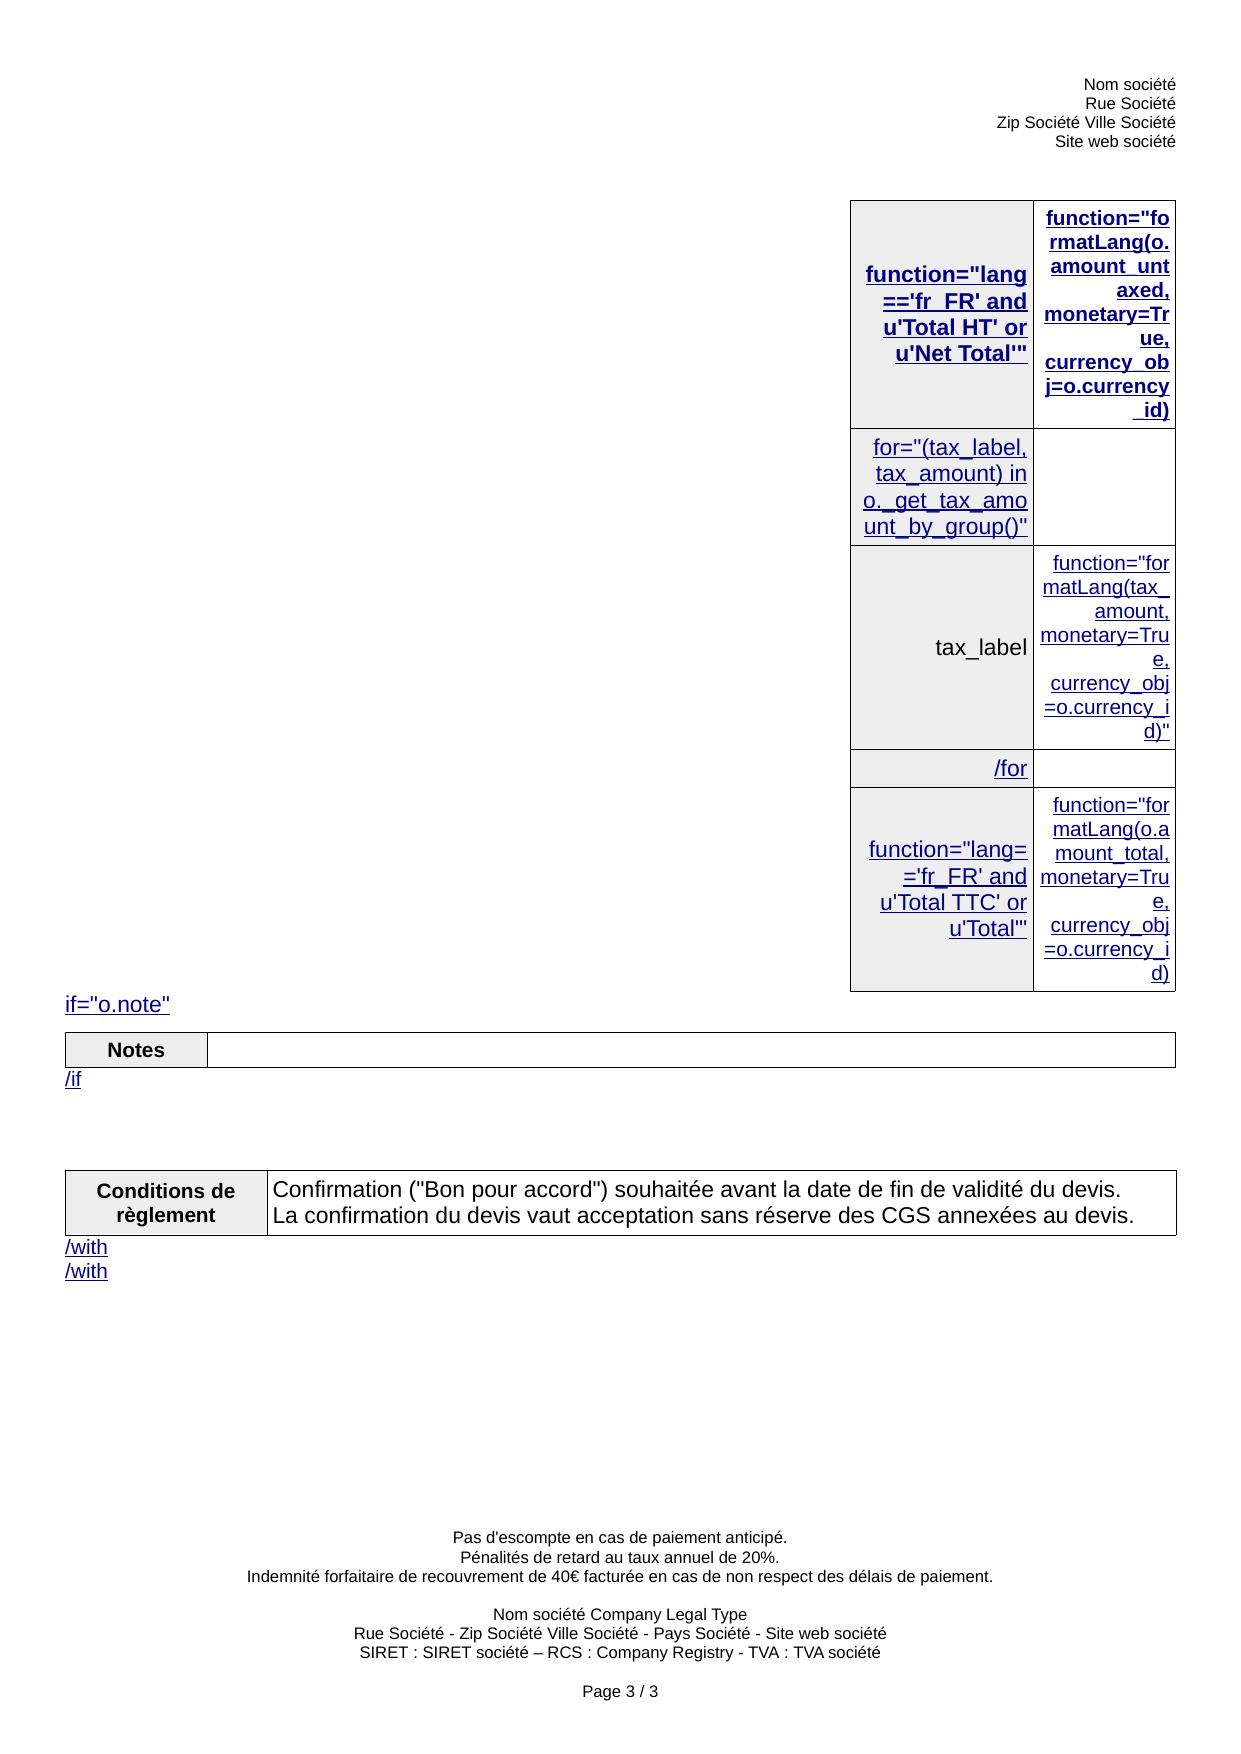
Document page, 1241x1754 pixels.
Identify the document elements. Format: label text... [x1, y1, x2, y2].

table_header function="lang=='fr_FR' and u'Total HT' or u'Net Total'" [851, 201, 1033, 428]
table_header [65, 200, 850, 428]
table_cell tax_label [851, 546, 1033, 749]
table_cell [65, 787, 850, 991]
table_cell function="formatLang(tax_amount, monetary=True, currency_obj=o.currency_id)" [1034, 546, 1175, 749]
table_cell [65, 749, 850, 787]
table_cell [65, 428, 850, 545]
table_header [208, 1033, 1175, 1067]
table_cell [1034, 750, 1175, 787]
table_cell function="lang=='fr_FR' and u'Total TTC' or u'Total'" [851, 788, 1033, 991]
table_cell [65, 545, 850, 749]
table_cell /for [851, 750, 1033, 787]
text /with [65, 1259, 1175, 1283]
table_cell for="(tax_label, tax_amount) in o._get_tax_amount_by_group()" [851, 429, 1033, 545]
text if="o.note" [65, 991, 1175, 1017]
table_cell function="formatLang(o.amount_total, monetary=True, currency_obj=o.currency_id) [1034, 788, 1175, 991]
table_header Notes [66, 1033, 207, 1067]
table_header Conditions de règlement [66, 1171, 267, 1234]
text /with [65, 1236, 1175, 1259]
table_cell [1034, 429, 1175, 545]
text /if [65, 1068, 1175, 1091]
table_header function="formatLang(o.amount_untaxed, monetary=True, currency_obj=o.currency_id) [1034, 201, 1175, 428]
table_header Confirmation ("Bon pour accord") souhaitée avant la date de fin de validité du devis. La confirmation du devis vaut acceptation sans réserve des CGS annexées au devis. [268, 1171, 1176, 1234]
